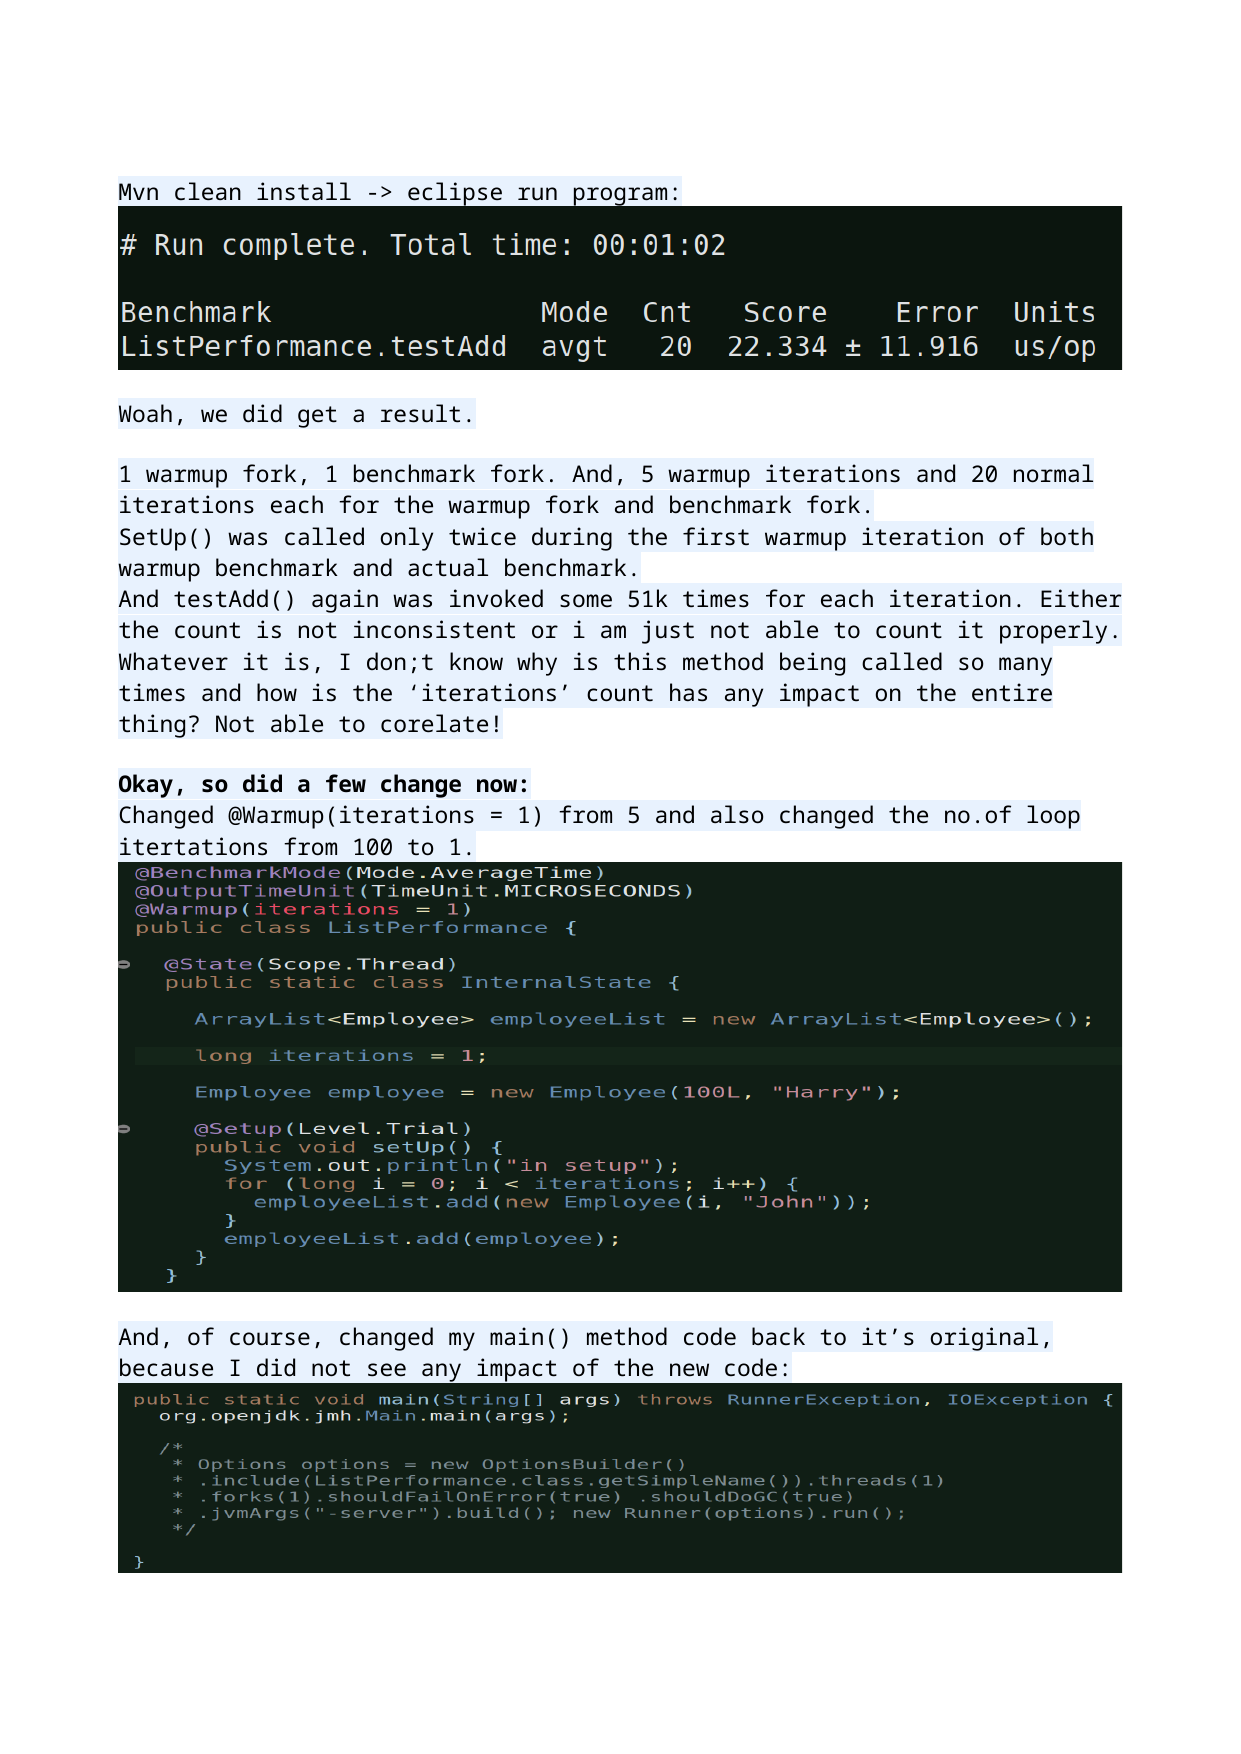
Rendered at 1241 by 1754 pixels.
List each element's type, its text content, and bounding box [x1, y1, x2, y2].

text And testAdd() again was invoked some 51k times for each iteration. Either the count is not inconsistent or i am just not able to count it properly. Whatever it is, I don;t know why is this method being called so many times and how is the ‘iterations’ count has any impact on the entire thing? Not able to corelate! [118, 583, 1122, 739]
picture [118, 1383, 1123, 1573]
text SetUp() was called only twice during the first warmup iteration of both warmup benchmark and actual benchmark. [118, 521, 1122, 583]
picture [118, 862, 1123, 1292]
text Mvn clean install -> eclipse run program: [118, 176, 1122, 206]
text Changed @Warmup(iterations = 1) from 5 and also changed the no.of loop itertations from 100 to 1. [118, 799, 1122, 862]
text 1 warmup fork, 1 benchmark fork. And, 5 warmup iterations and 20 normal iterations each for the warmup fork and benchmark fork. [118, 458, 1122, 521]
picture [118, 206, 1123, 370]
text And, of course, changed my main() method code back to it’s original, because I did not see any impact of the new code: [118, 1321, 1122, 1383]
text Okay, so did a few change now: [118, 768, 1122, 799]
text Woah, we did get a result. [118, 398, 1122, 429]
